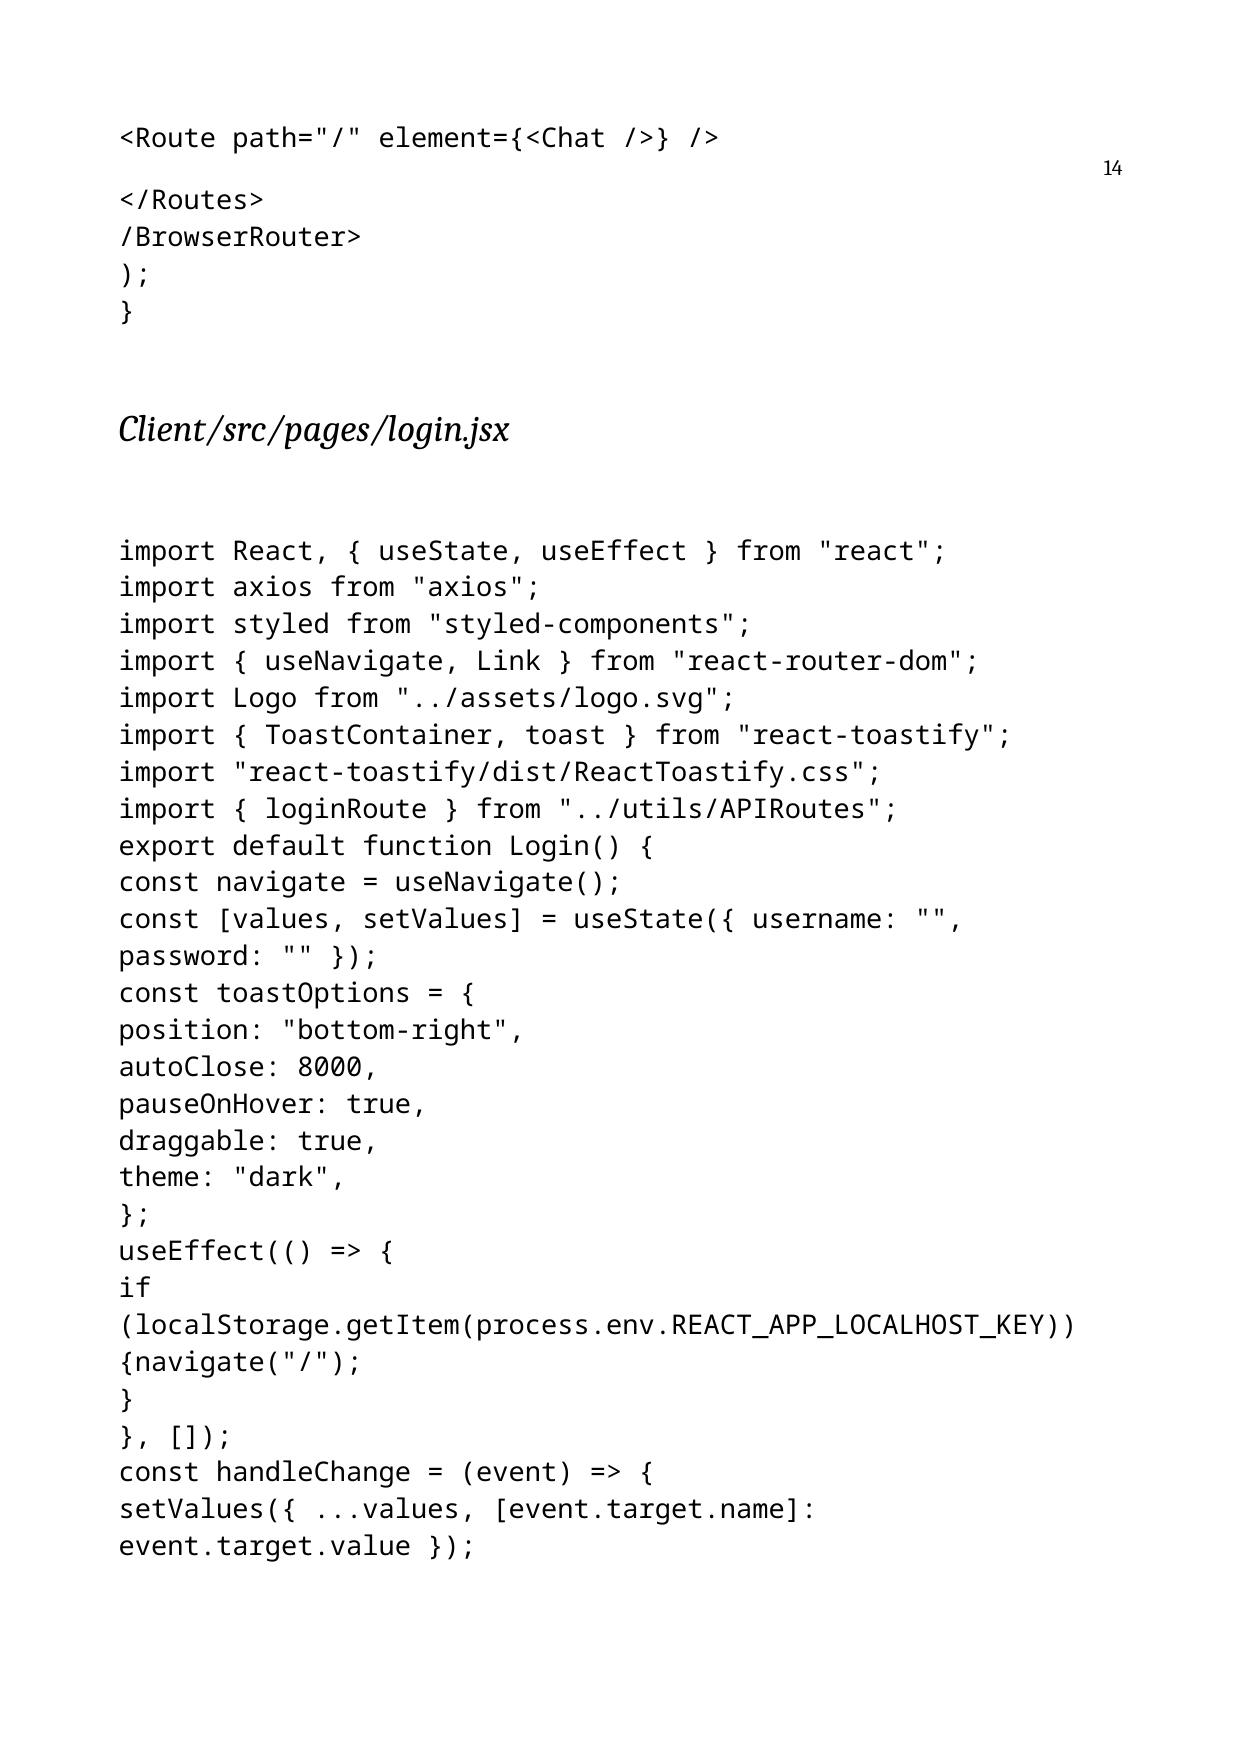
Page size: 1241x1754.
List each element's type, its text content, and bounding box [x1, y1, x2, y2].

text import styled from "styled-components"; [118, 605, 1122, 642]
text import { ToastContainer, toast } from "react-toastify"; [118, 715, 1122, 752]
text setValues({ ...values, [event.target.name]: event.target.value }); [118, 1490, 1122, 1563]
text }; [118, 1195, 1122, 1232]
text useEffect(() => { [118, 1232, 1122, 1268]
text theme: "dark", [118, 1158, 1122, 1195]
text const [values, setValues] = useState({ username: "", password: "" }); [118, 900, 1122, 973]
text const handleChange = (event) => { [118, 1453, 1122, 1490]
text Client/src/pages/login.jsx [118, 408, 1122, 451]
text import Logo from "../assets/logo.svg"; [118, 678, 1122, 715]
text <Route path="/" element={<Chat />} /> [118, 118, 1122, 155]
text position: "bottom-right", [118, 1010, 1122, 1047]
text import axios from "axios"; [118, 568, 1122, 605]
text import "react-toastify/dist/ReactToastify.css"; [118, 752, 1122, 789]
text </Routes> /BrowserRouter> [118, 180, 1122, 254]
text import { loginRoute } from "../utils/APIRoutes"; [118, 789, 1122, 826]
text const toastOptions = { [118, 973, 1122, 1010]
text } [118, 1379, 1122, 1416]
text if (localStorage.getItem(process.env.REACT_APP_LOCALHOST_KEY)) {navigate("/"); [118, 1268, 1122, 1379]
text autoClose: 8000, [118, 1047, 1122, 1084]
text }, []); [118, 1416, 1122, 1453]
text 14 [118, 155, 1122, 180]
text pauseOnHover: true, [118, 1084, 1122, 1121]
text ); [118, 254, 1122, 291]
text export default function Login() { [118, 826, 1122, 863]
text import React, { useState, useEffect } from "react"; [118, 531, 1122, 568]
text draggable: true, [118, 1121, 1122, 1158]
text const navigate = useNavigate(); [118, 863, 1122, 900]
text import { useNavigate, Link } from "react-router-dom"; [118, 642, 1122, 678]
text } [118, 291, 1122, 328]
